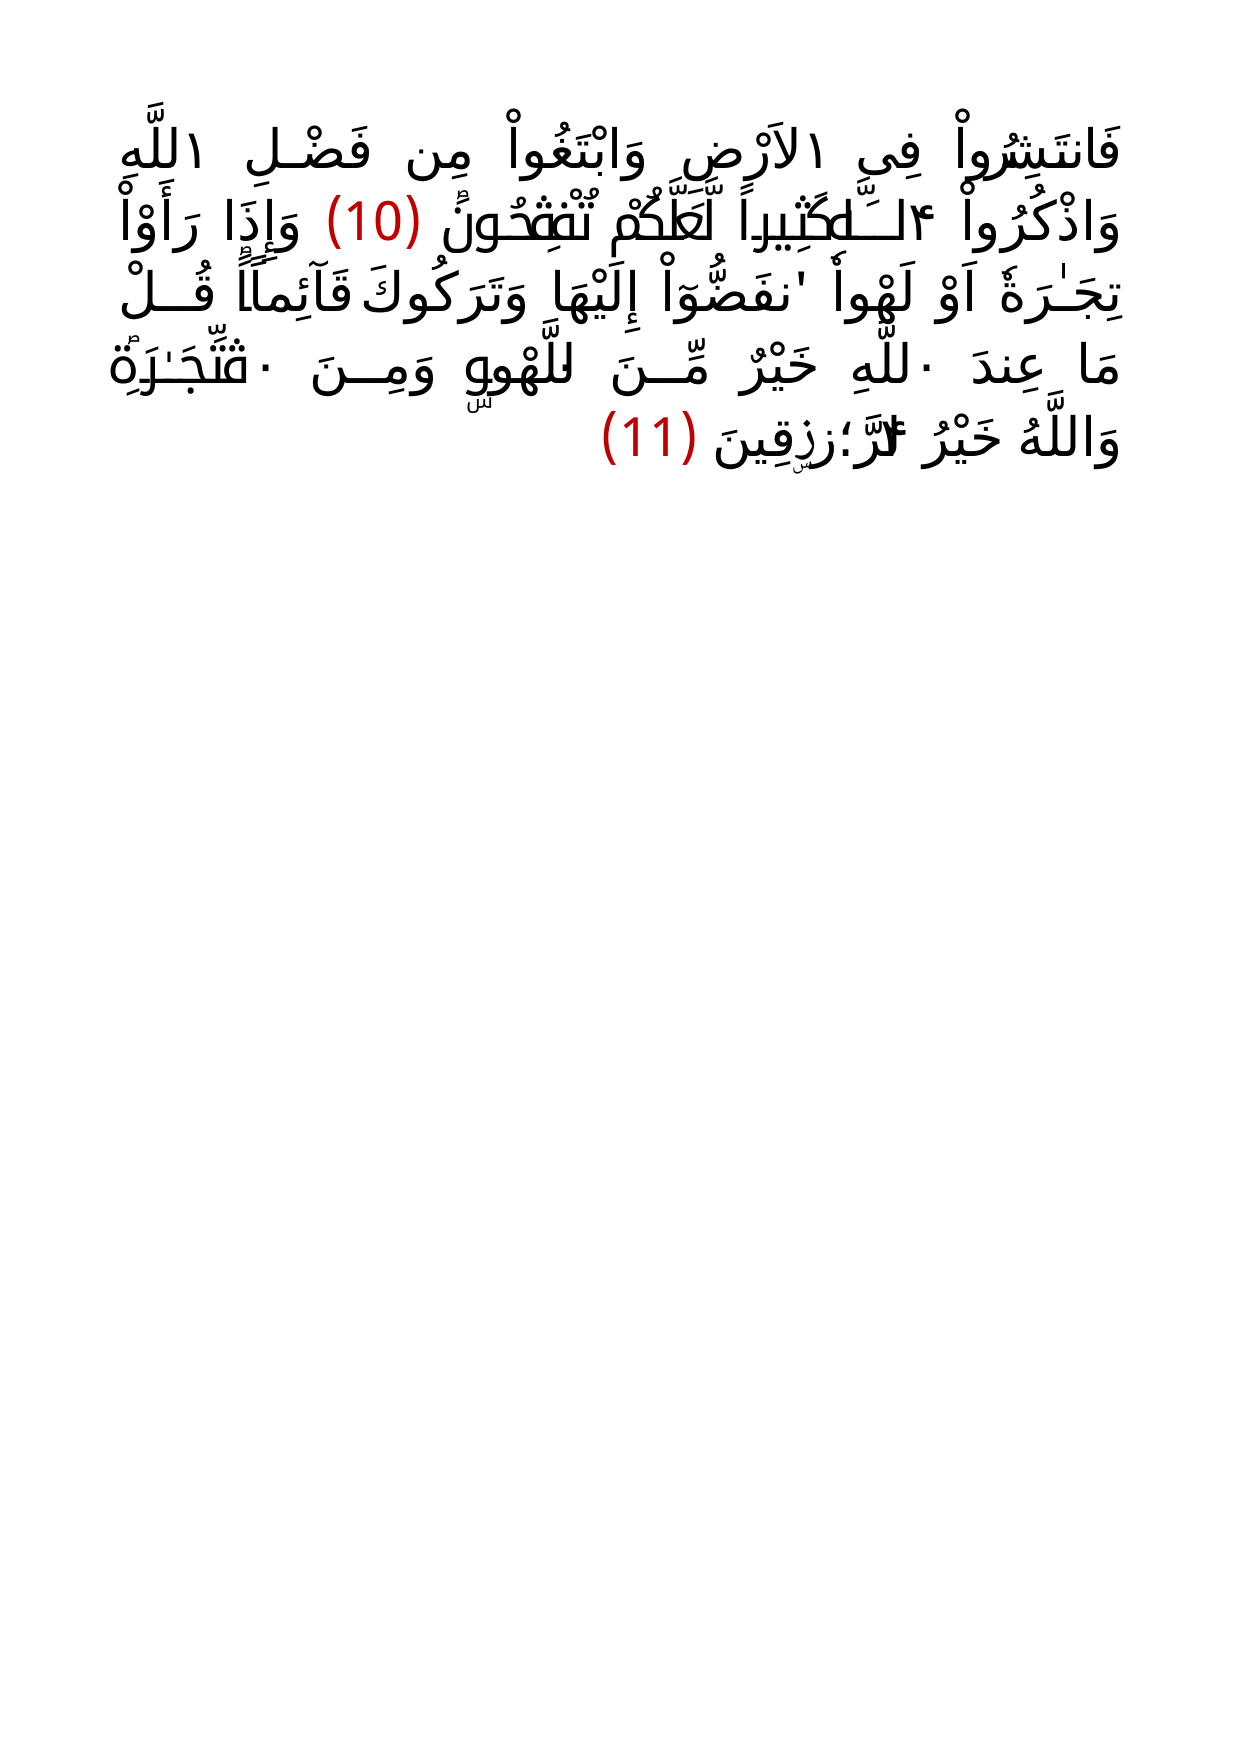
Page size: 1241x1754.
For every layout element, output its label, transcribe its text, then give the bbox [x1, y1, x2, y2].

text ¤ بِسْمِ ۱للَّهِ ۱لرَّحْمَـٰنِ ۱لرَّحِيمِ يُسَبِّحُ لِلهِ مَا فِى ۱لسَّمَـٰوَ؛تِ وَمَا فِى ۱لاَرْضِ ۱لْمَلِــكِ ۱لْقُدُّوسسسِ ۱لْعَزۣيزۣ ۱لْحَكِيمِؐ (1) هُوَ ۰ﻟ﮲ بَعَثَ فِى ۱لاُمِّيِّــيـيـنَ رَسُولًا مِّنْهُمْ يَتْلُواْ عَلَيْهِمُ; ءَايَـٰتِهِ” وَيُزَكِّيهِمْ وَيُعَلِّمُهُمُ ۴لْكِتَـٰبَ وَالْحِكْمَةَ وَإِن كَانُواْ مِن قَبْلُ لَفِى ضَچَلٍ مُّبِينٍ (2) وَءَاخَرۣيــنَ مِنْهُمْ لَمَّا يَڤْحَقُواْ بِهِمْؐ وَهُوَ ۰لْعَزۣيزُ ۴لْحَكِيمُؐ (3) ذَ؛لِــكَ فَضْلُ ۴للَّهِ يُوتِيهِ مَنْ يَّشَآءُؐ وَاللَّهُ ذُو ۴لْفَضْـلِ ۱لْعَظِيمِؐ (4) مَثَلُ ۴لذِيــنَ حُمِّلُواْ ۴لتَّوْرۭيٰةَ ثُمَّ لَمْ يَحْمِلُوهَا كَمَثَلِ ۱لْحِمۭارۣ يَحْمِلُ أَسْفَاراٚؐ بِيــسَ مَثَلُ ۴لْقَوْمِ ۱لذِيــنَ كَذَّبُواْ بِـَٔايَـٰــتِ ۱للَّهِؐ وَاللَّهُ لاَ يَهْدِى ۱لْقَوْمَ ۰لظَّـٰلِمِينَؐ (5) قُلْ يَـٰٓأَيُّهَا ۰لذِيــنَ هَادُوٓاْ إِن زَعَمْتُمُ; أَنَّكُمُ; أَوْلِيَآءُ لِلهِ مِن دُونِ ۱لنَّاسِ فَتَمَنَّوُاْ ۴لْمَوْتَ إِن كُنتُمْ صَـٰدِقِينَؐ (6) وَلاَ يَتَمَنَّوْنَهُ; أَبَداَۢ بِمَا قَدَّمَتَ اَيْدِيهِمْؐ وَاللَّهُ عَلِيمٛ بِالظَّـٰلِمِينَؐ (7) قُلِ اِنَّ ۰لْمَوْتَ ۰ﻟ﮲ تَفِرُّونَ مِنْهُ فَإِنَّهُ„ مُچَقِيكُمْ ثُمَّ تُرَدُّونَ إِلَــيٰ عَـٰلِمِ ۱لْغَيْبِ وَالشَّهَـٰدَةِ فَيُنَبِّـﻴُٔـكُم بِمَا كُنتُمْ تَعْمَلُونَؐ (8) يَـٰٓأَيُّهَا ۰لذِيــنَ ءَامَنُوٓاْ إِذَا نُودِيَ لِلصَّلَوٰةِ مِنْ يَّوْمِ ۱لْجُمُعَةِ فَاسْعَوۣاْ اِلَــيٰ ذِكْرۣ ۱للَّهِ وَذَرُواْ ۴لْبَيْعَؐ ذَ؛لِكُمْ خَيْرٌ لَّكُمُ; إِن كُنتُمْ تَعْلَمُونَؐ (9) فَإِذَا قُضِيَتِ ۱لصَّلَوٰةُ فَانتَشِرُواْ فِى ۱لاَرْضِ وَابْتَغُواْ مِن فَضْـلِ ۱للَّهِ وَاذْكُرُواْ ۴للَّهَ كَثِيراً لَّعَلَّكُمْ تُفْڤِحُونَؐ (10) وَإِذَا رَأَوْاْ تِجَـٰرَةٗ اَوْ لَهْواٗ 'نفَضُّوٓاْ إِلَيْهَا وَتَرَكُوكَ قَآئِماًؐ قُــلْ مَا عِندَ ۰للَّهِ خَيْرٌ مِّــنَ ۰للَّهْوۣ وَمِــنَ ۰ڤتِّجَـٰرَةِؐ وَاللَّهُ خَيْرُ ۴لرَّ؛زۣقِينَ (11) [118, 118, 1122, 478]
